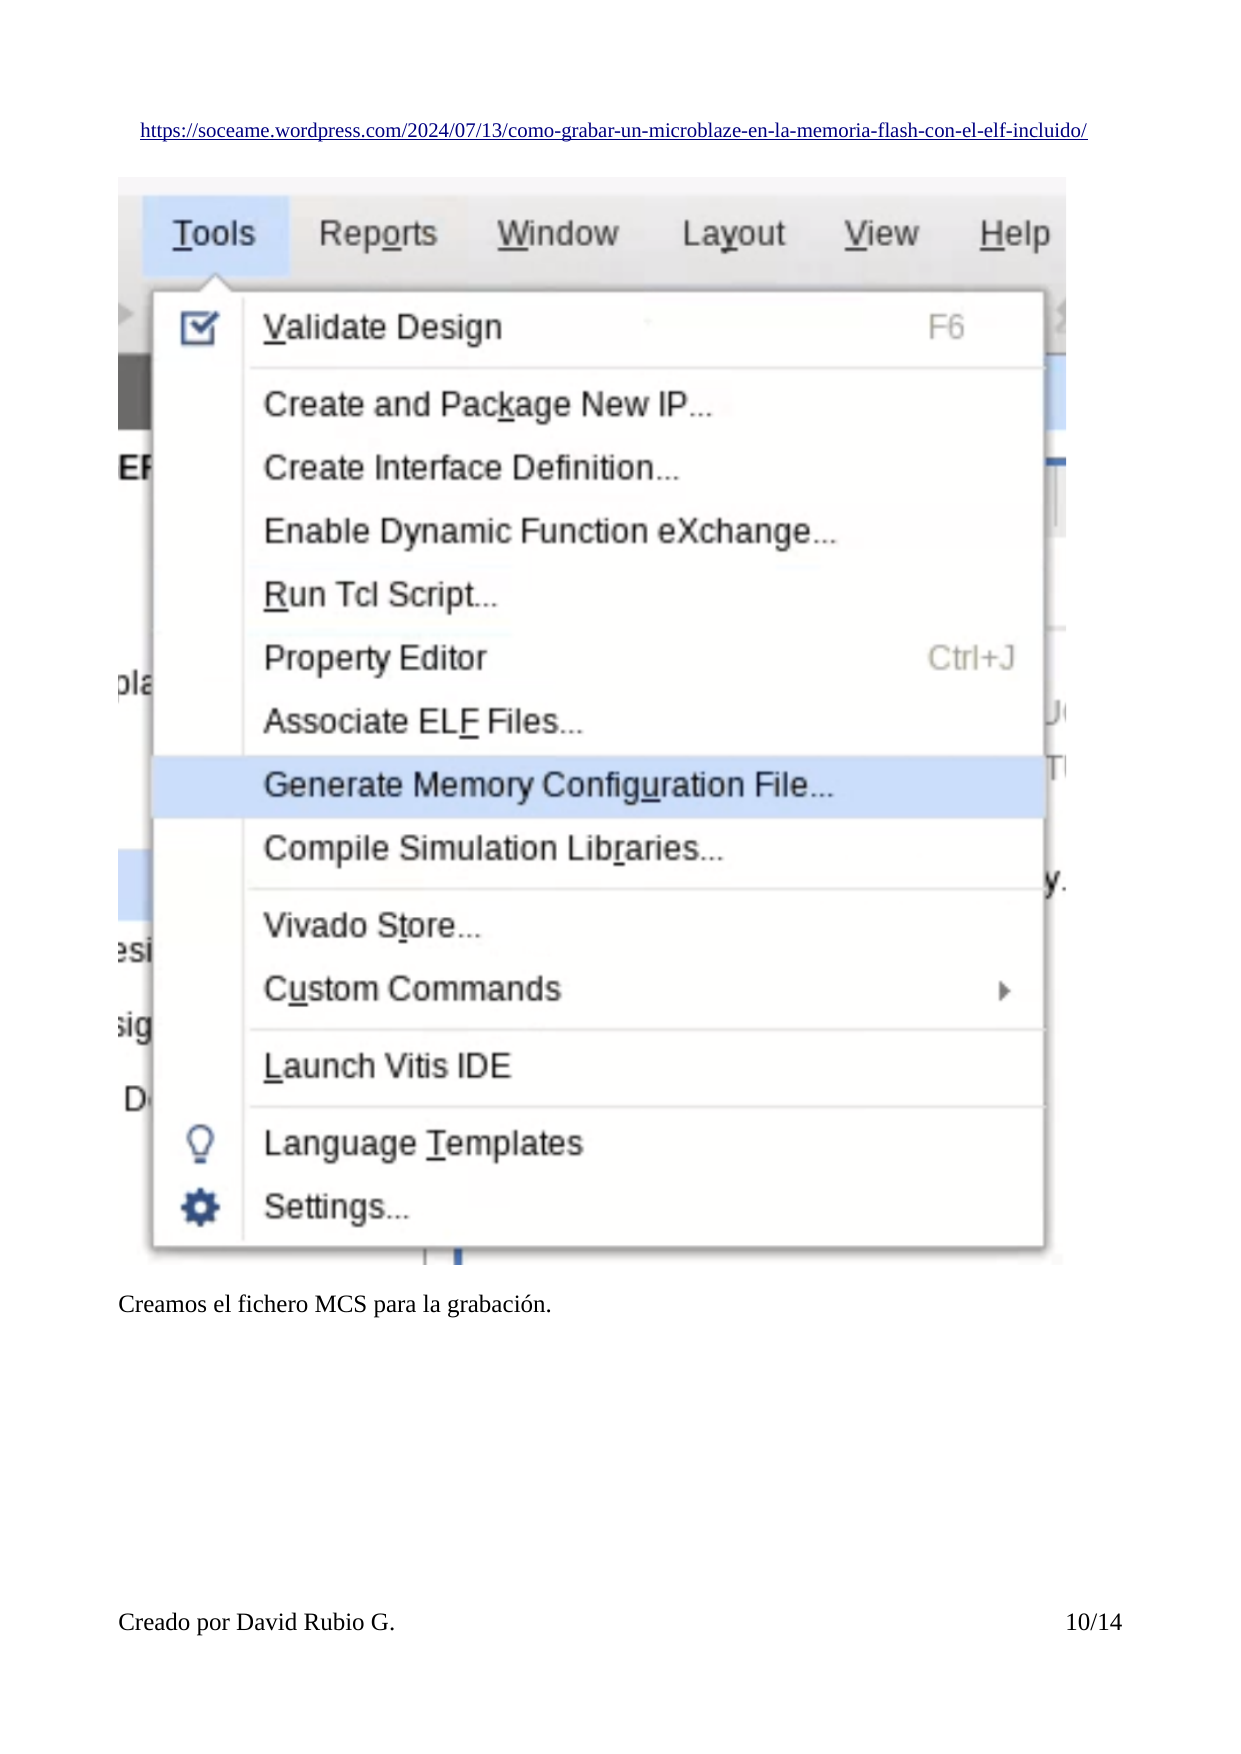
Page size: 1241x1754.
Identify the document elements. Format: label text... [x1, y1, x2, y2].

picture [118, 177, 1067, 1265]
text Creamos el fichero MCS para la grabación. [118, 1289, 1122, 1318]
